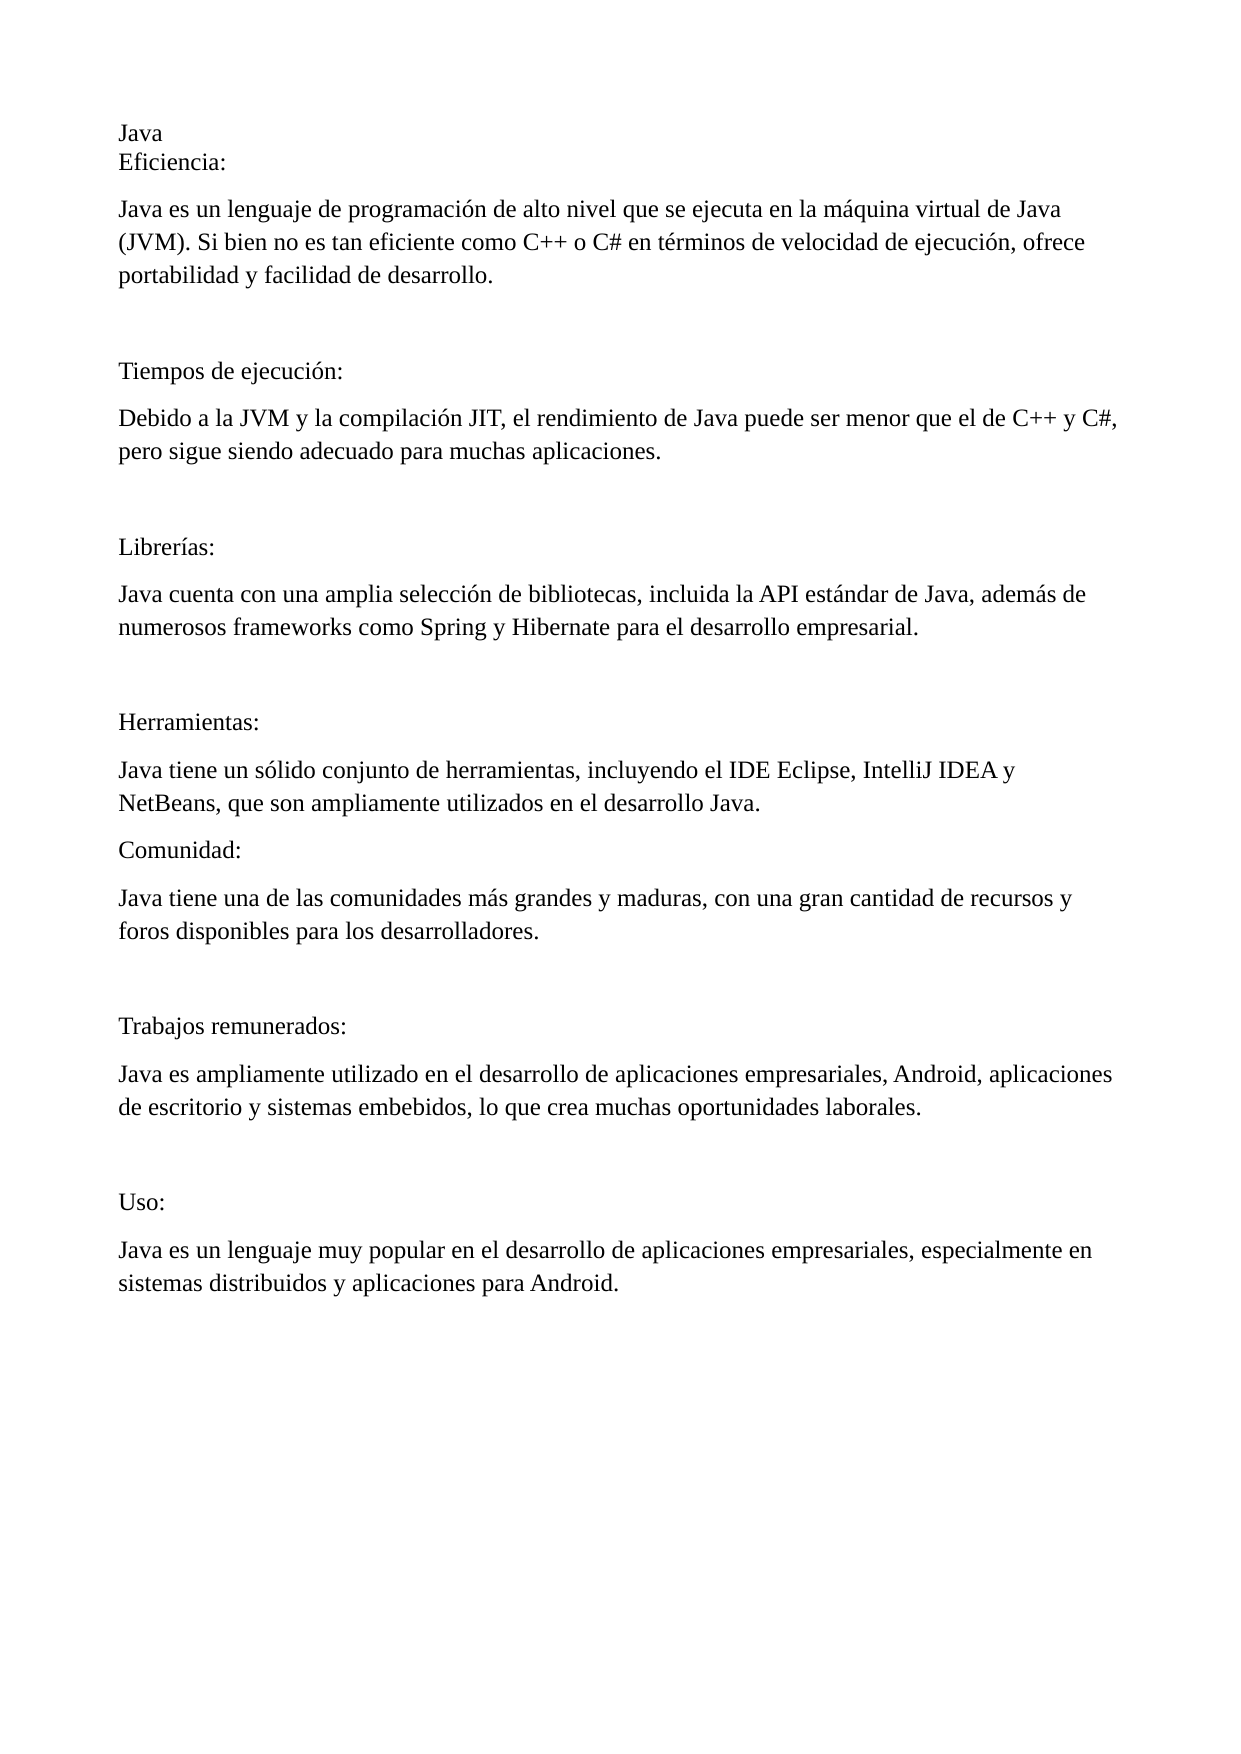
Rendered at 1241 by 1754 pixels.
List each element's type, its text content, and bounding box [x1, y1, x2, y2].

text Librerías: [118, 532, 1122, 560]
text Java tiene un sólido conjunto de herramientas, incluyendo el IDE Eclipse, IntelliJ IDEA y NetBeans, que son ampliamente utilizados en el desarrollo Java. [118, 755, 1122, 817]
text Java es un lenguaje muy popular en el desarrollo de aplicaciones empresariales, especialmente en sistemas distribuidos y aplicaciones para Android. [118, 1235, 1122, 1297]
text Eficiencia: [118, 147, 1122, 176]
text Java [118, 118, 1122, 147]
text Debido a la JVM y la compilación JIT, el rendimiento de Java puede ser menor que el de C++ y C#, pero sigue siendo adecuado para muchas aplicaciones. [118, 403, 1122, 465]
text Trabajos remunerados: [118, 1011, 1122, 1040]
text Java tiene una de las comunidades más grandes y maduras, con una gran cantidad de recursos y foros disponibles para los desarrolladores. [118, 883, 1122, 945]
text Java cuenta con una amplia selección de bibliotecas, incluida la API estándar de Java, además de numerosos frameworks como Spring y Hibernate para el desarrollo empresarial. [118, 579, 1122, 641]
text Herramientas: [118, 707, 1122, 736]
text Java es un lenguaje de programación de alto nivel que se ejecuta en la máquina virtual de Java (JVM). Si bien no es tan eficiente como C++ o C# en términos de velocidad de ejecución, ofrece portabilidad y facilidad de desarrollo. [118, 194, 1122, 289]
text Java es ampliamente utilizado en el desarrollo de aplicaciones empresariales, Android, aplicaciones de escritorio y sistemas embebidos, lo que crea muchas oportunidades laborales. [118, 1059, 1122, 1121]
text Uso: [118, 1187, 1122, 1216]
text Comunidad: [118, 836, 1122, 864]
text Tiempos de ejecución: [118, 356, 1122, 384]
